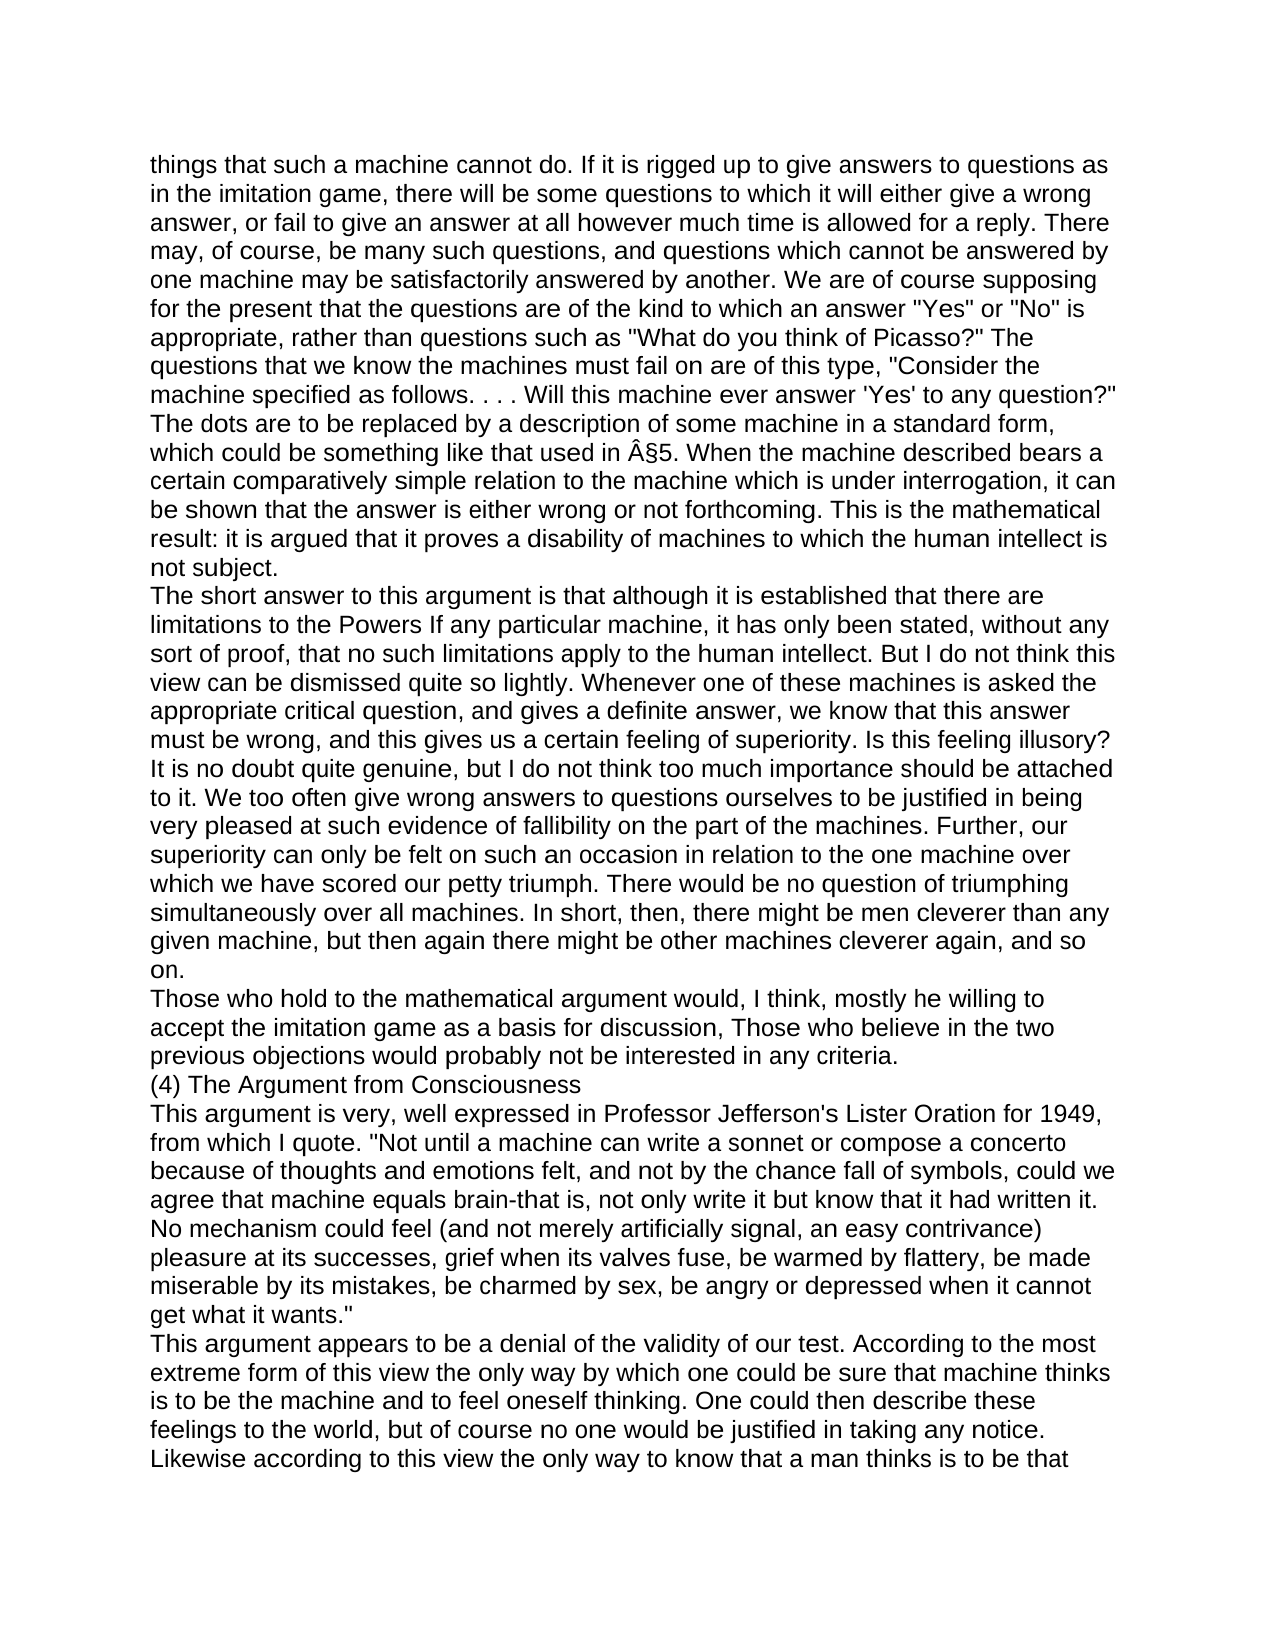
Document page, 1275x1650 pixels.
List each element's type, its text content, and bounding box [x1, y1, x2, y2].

text This argument is very, well expressed in Professor Jefferson's Lister Oration for 1949, from which I quote. "Not until a machine can write a sonnet or compose a concerto because of thoughts and emotions felt, and not by the chance fall of symbols, could we agree that machine equals brain-that is, not only write it but know that it had written it. No mechanism could feel (and not merely artificially signal, an easy contrivance) pleasure at its successes, grief when its valves fuse, be warmed by flattery, be made miserable by its mistakes, be charmed by sex, be angry or depressed when it cannot get what it wants." [150, 1099, 1125, 1329]
text This argument appears to be a denial of the validity of our test. According to the most extreme form of this view the only way by which one could be sure that machine thinks is to be the machine and to feel oneself thinking. One could then describe these feelings to the world, but of course no one would be justified in taking any notice. Likewise according to this view the only way to know that a man thinks is to be that [150, 1329, 1125, 1472]
text Those who hold to the mathematical argument would, I think, mostly he willing to accept the imitation game as a basis for discussion, Those who believe in the two previous objections would probably not be interested in any criteria. [150, 984, 1125, 1070]
text (4) The Argument from Consciousness [150, 1070, 1125, 1099]
text The short answer to this argument is that although it is established that there are limitations to the Powers If any particular machine, it has only been stated, without any sort of proof, that no such limitations apply to the human intellect. But I do not think this view can be dismissed quite so lightly. Whenever one of these machines is asked the appropriate critical question, and gives a definite answer, we know that this answer must be wrong, and this gives us a certain feeling of superiority. Is this feeling illusory? It is no doubt quite genuine, but I do not think too much importance should be attached to it. We too often give wrong answers to questions ourselves to be justified in being very pleased at such evidence of fallibility on the part of the machines. Further, our superiority can only be felt on such an occasion in relation to the one machine over which we have scored our petty triumph. There would be no question of triumphing simultaneously over all machines. In short, then, there might be men cleverer than any given machine, but then again there might be other machines cleverer again, and so on. [150, 581, 1125, 984]
text things that such a machine cannot do. If it is rigged up to give answers to questions as in the imitation game, there will be some questions to which it will either give a wrong answer, or fail to give an answer at all however much time is allowed for a reply. There may, of course, be many such questions, and questions which cannot be answered by one machine may be satisfactorily answered by another. We are of course supposing for the present that the questions are of the kind to which an answer "Yes" or "No" is appropriate, rather than questions such as "What do you think of Picasso?" The questions that we know the machines must fail on are of this type, "Consider the machine specified as follows. . . . Will this machine ever answer 'Yes' to any question?" The dots are to be replaced by a description of some machine in a standard form, which could be something like that used in Â§5. When the machine described bears a certain comparatively simple relation to the machine which is under interrogation, it can be shown that the answer is either wrong or not forthcoming. This is the mathematical result: it is argued that it proves a disability of machines to which the human intellect is not subject. [150, 150, 1125, 581]
